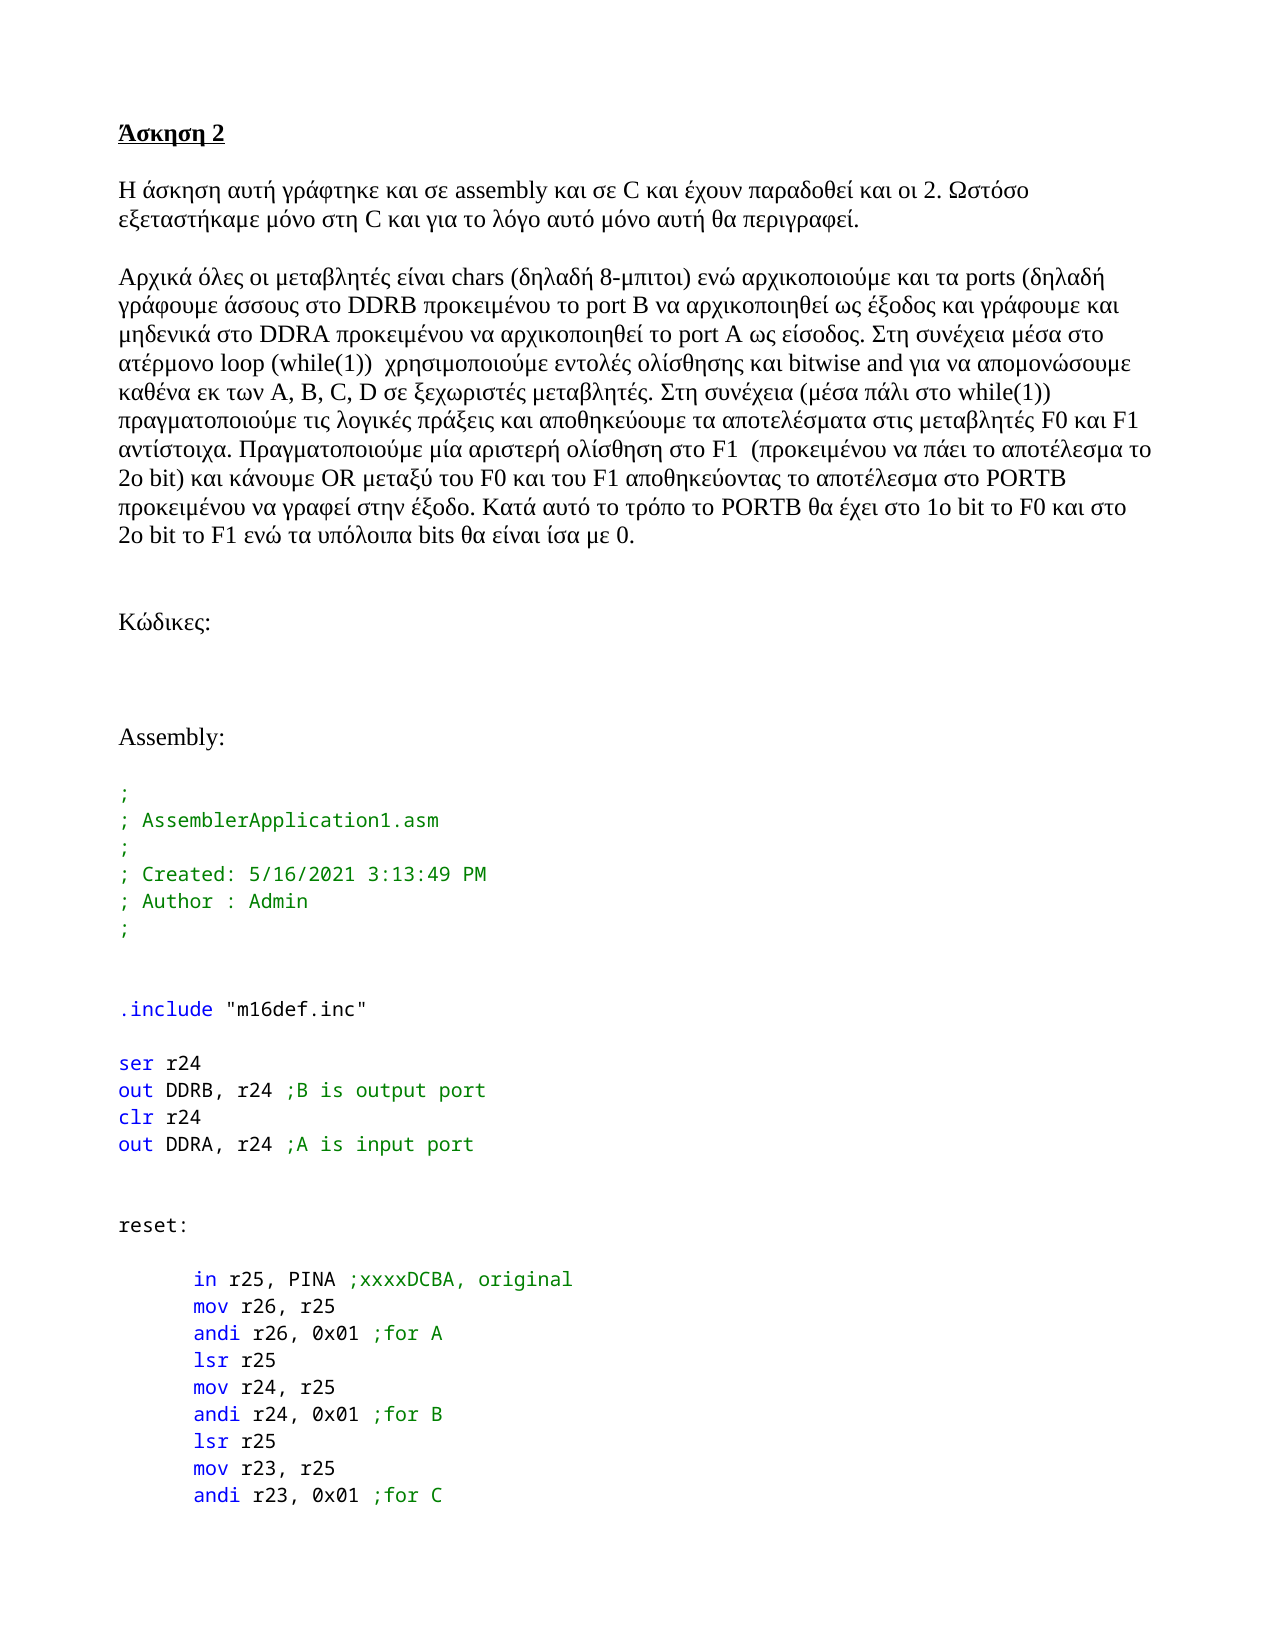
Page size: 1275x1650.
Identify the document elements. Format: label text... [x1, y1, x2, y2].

text lsr r25 [118, 1346, 1157, 1373]
text ser r24 [118, 1049, 1157, 1076]
text ; [118, 914, 1157, 941]
text andi r24, 0x01 ;for B [118, 1400, 1157, 1427]
text lsr r25 [118, 1427, 1157, 1454]
text mov r26, r25 [118, 1292, 1157, 1319]
text Assembly: [118, 722, 1157, 751]
text andi r23, 0x01 ;for C [118, 1481, 1157, 1508]
text ; [118, 779, 1157, 806]
text andi r26, 0x01 ;for A [118, 1319, 1157, 1346]
text ; Author : Admin [118, 887, 1157, 914]
text reset: [118, 1211, 1157, 1238]
text out DDRB, r24 ;B is output port [118, 1076, 1157, 1103]
text Κώδικες: [118, 607, 1157, 636]
text Αρχικά όλες οι μεταβλητές είναι chars (δηλαδή 8-μπιτοι) ενώ αρχικοποιούμε και τα ports (δηλαδή γράφουμε άσσους στο DDRB προκειμένου το port B να αρχικοποιηθεί ως έξοδος και γράφουμε και μηδενικά στο DDRA προκειμένου να αρχικοποιηθεί το port A ως είσοδος. Στη συνέχεια μέσα στο ατέρμονο loop (while(1)) χρησιμοποιούμε εντολές ολίσθησης και bitwise and για να απομονώσουμε καθένα εκ των A, B, C, D σε ξεχωριστές μεταβλητές. Στη συνέχεια (μέσα πάλι στο while(1)) πραγματοποιούμε τις λογικές πράξεις και αποθηκεύουμε τα αποτελέσματα στις μεταβλητές F0 και F1 αντίστοιχα. Πραγματοποιούμε μία αριστερή ολίσθηση στο F1 (προκειμένου να πάει το αποτέλεσμα το 2ο bit) και κάνουμε OR μεταξύ του F0 και του F1 αποθηκεύοντας το αποτέλεσμα στο PORTB προκειμένου να γραφεί στην έξοδο. Κατά αυτό το τρόπο το PORTB θα έχει στο 1ο bit το F0 και στο 2ο bit το F1 ενώ τα υπόλοιπα bits θα είναι ίσα με 0. [118, 262, 1157, 549]
text ; AssemblerApplication1.asm [118, 806, 1157, 833]
text .include "m16def.inc" [118, 995, 1157, 1022]
text out DDRA, r24 ;A is input port [118, 1130, 1157, 1157]
text ; [118, 833, 1157, 860]
text mov r24, r25 [118, 1373, 1157, 1400]
text in r25, PINA ;xxxxDCBA, original [118, 1265, 1157, 1292]
text mov r23, r25 [118, 1454, 1157, 1481]
text Η άσκηση αυτή γράφτηκε και σε assembly και σε C και έχουν παραδοθεί και οι 2. Ωστόσο εξεταστήκαμε μόνο στη C και για το λόγο αυτό μόνο αυτή θα περιγραφεί. [118, 176, 1157, 233]
text clr r24 [118, 1103, 1157, 1130]
text ; Created: 5/16/2021 3:13:49 PM [118, 860, 1157, 887]
text Άσκηση 2 [118, 118, 1157, 147]
